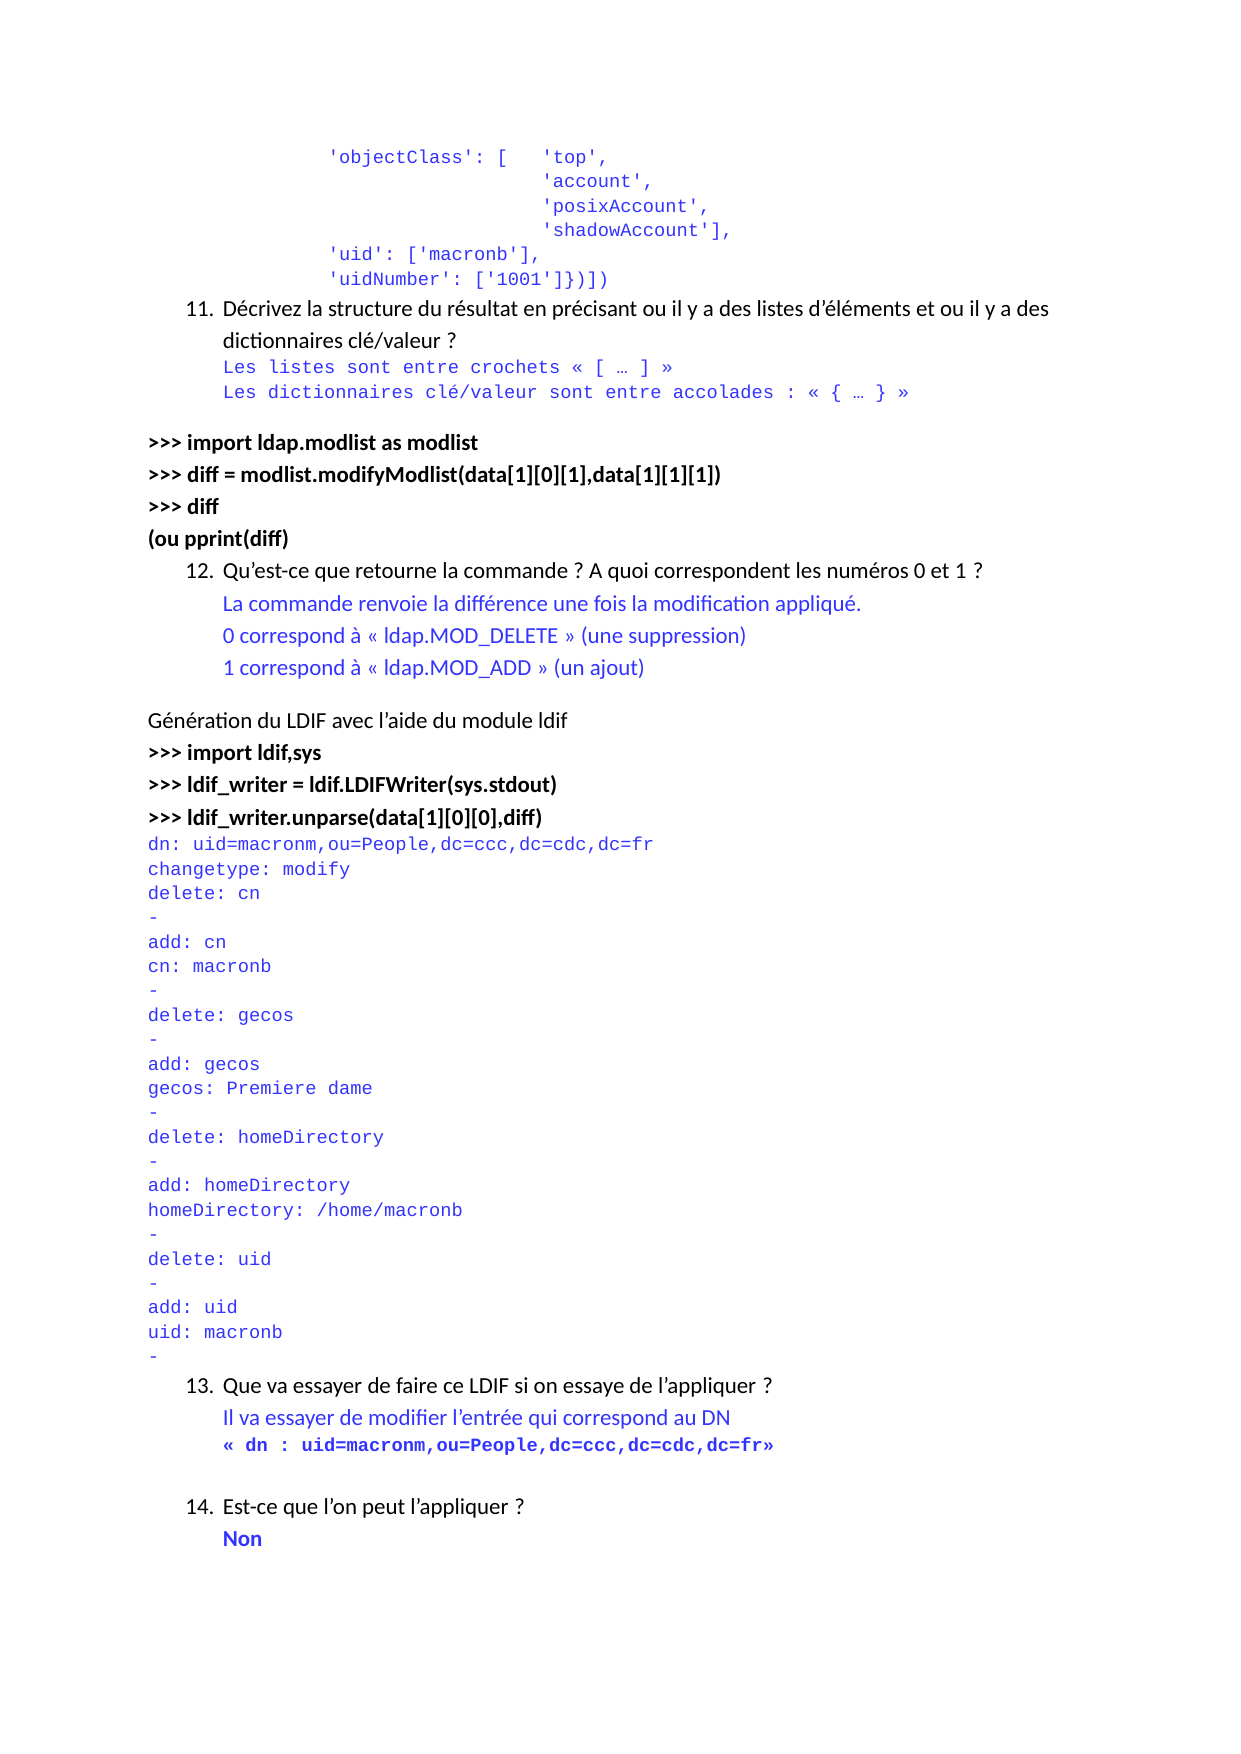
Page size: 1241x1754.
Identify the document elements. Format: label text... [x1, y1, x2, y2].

list « dn : uid=macronm,ou=People,dc=ccc,dc=cdc,dc=fr» [185, 1436, 1093, 1457]
text delete: cn [148, 884, 1093, 905]
text - [148, 1152, 1093, 1173]
list Décrivez la structure du résultat en précisant ou il y a des listes d’éléments et ou il y a des dictionnaires clé/valeur ? [185, 294, 1093, 354]
text delete: homeDirectory [148, 1127, 1093, 1149]
text >>> diff = modlist.modifyModlist(data[1][0][1],data[1][1][1]) [148, 460, 1093, 488]
text (ou pprint(diff) [148, 524, 1093, 552]
text 'shadowAccount'], [148, 221, 1093, 242]
text add: uid [148, 1298, 1093, 1319]
text - [148, 1274, 1093, 1295]
text homeDirectory: /home/macronb [148, 1201, 1093, 1222]
list Qu’est-ce que retourne la commande ? A quoi correspondent les numéros 0 et 1 ? [185, 557, 1093, 584]
text - [148, 1103, 1093, 1124]
list 1 correspond à « ldap.MOD_ADD » (un ajout) [185, 653, 1093, 681]
list Les listes sont entre crochets « [ … ] » [185, 358, 1093, 379]
text - [148, 1225, 1093, 1246]
text add: gecos [148, 1054, 1093, 1076]
list Que va essayer de faire ce LDIF si on essaye de l’appliquer ? [185, 1371, 1093, 1399]
text cn: macronb [148, 957, 1093, 978]
list Il va essayer de modifier l’entrée qui correspond au DN [185, 1403, 1093, 1431]
list Les dictionnaires clé/valeur sont entre accolades : « { … } » [185, 383, 1093, 404]
text >>> import ldif,sys >>> ldif_writer = ldif.LDIFWriter(sys.stdout) >>> ldif_writer.unparse(data[1][0][0],diff) [148, 738, 1093, 831]
text changetype: modify [148, 859, 1093, 881]
text 'account', [148, 172, 1093, 193]
text 'uid': ['macronb'], [148, 245, 1093, 266]
text 'uidNumber': ['1001']})]) [148, 269, 1093, 291]
text add: cn [148, 932, 1093, 954]
text - [148, 1347, 1093, 1368]
text 'posixAccount', [148, 196, 1093, 218]
text >>> diff [148, 492, 1093, 520]
text >>> import ldap.modlist as modlist [148, 428, 1093, 456]
list La commande renvoie la différence une fois la modification appliqué. [185, 589, 1093, 617]
text - [148, 908, 1093, 929]
list Non [185, 1524, 1093, 1552]
text gecos: Premiere dame [148, 1079, 1093, 1100]
text add: homeDirectory [148, 1176, 1093, 1197]
text - [148, 981, 1093, 1002]
text 'objectClass': [ 'top', [148, 148, 1093, 169]
list Est-ce que l’on peut l’appliquer ? [185, 1492, 1093, 1520]
text delete: uid [148, 1249, 1093, 1271]
text Génération du LDIF avec l’aide du module ldif [148, 706, 1093, 734]
list 0 correspond à « ldap.MOD_DELETE » (une suppression) [185, 621, 1093, 649]
text delete: gecos [148, 1006, 1093, 1027]
text - [148, 1030, 1093, 1051]
text uid: macronb [148, 1322, 1093, 1344]
text dn: uid=macronm,ou=People,dc=ccc,dc=cdc,dc=fr [148, 835, 1093, 856]
